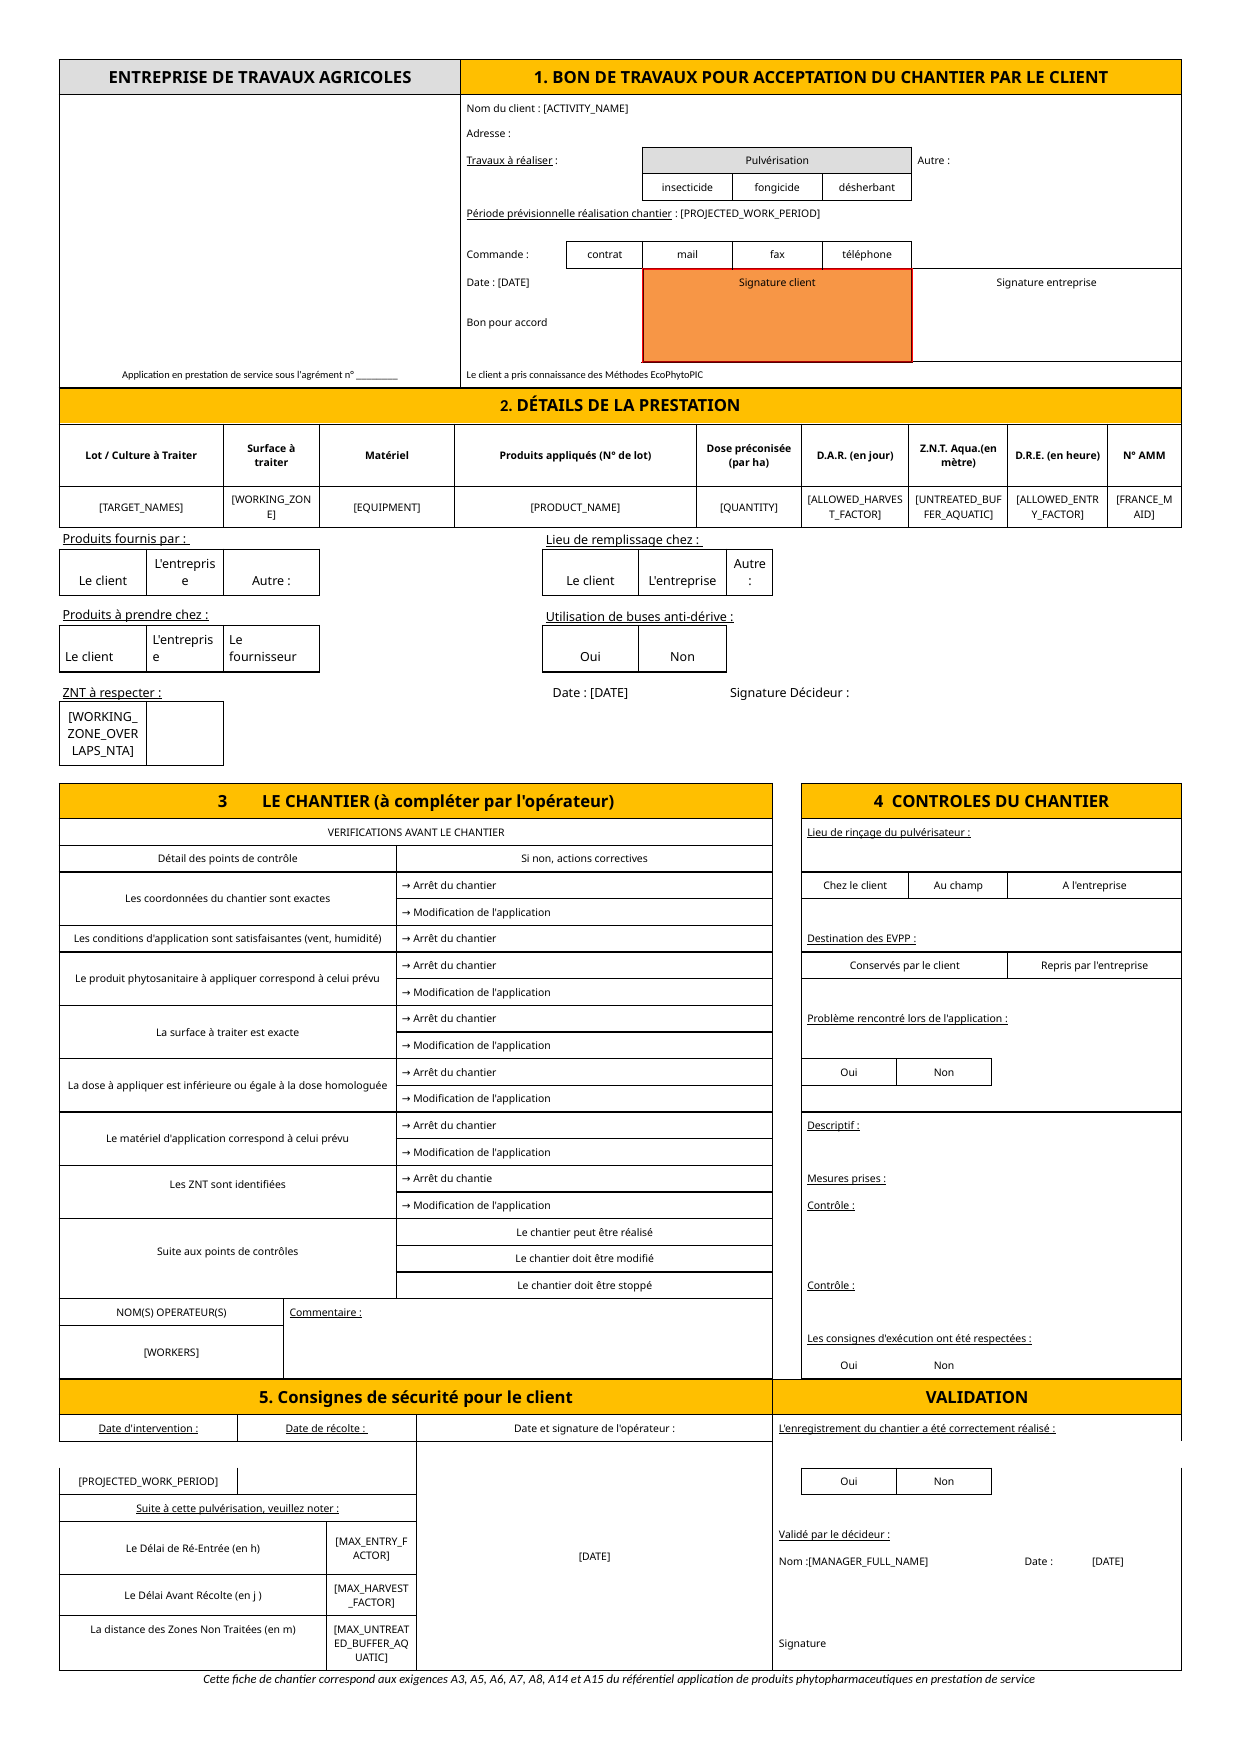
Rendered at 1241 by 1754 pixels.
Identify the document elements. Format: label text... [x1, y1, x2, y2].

table_cell La dose à appliquer est inférieure ou égale à la dose homologuée [60, 1059, 396, 1111]
table_cell [ALLOWED_ENTRY_FACTOR] [1008, 487, 1107, 527]
table_cell Les conditions d'application sont satisfaisantes (vent, humidité) [60, 926, 396, 951]
table_cell Repris par l'entreprise [1008, 953, 1181, 978]
table_cell [909, 604, 1008, 625]
table_cell Date et signature de l'opérateur : [417, 1415, 772, 1441]
table_cell Nom :[MANAGER_FULL_NAME] [773, 1548, 991, 1574]
table_cell [638, 701, 727, 764]
table_cell [802, 1298, 1181, 1325]
table_cell Date : [DATE] [543, 680, 638, 701]
table_cell [455, 549, 542, 595]
table_header [319, 528, 396, 548]
table_cell Le client [60, 550, 146, 595]
table_cell [802, 1031, 1181, 1058]
table_cell [1008, 899, 1107, 925]
table_cell [773, 1165, 801, 1191]
table_cell Le client [543, 550, 638, 595]
table_cell Le chantier doit être stoppé [397, 1273, 772, 1298]
table_cell → Arrêt du chantie [397, 1166, 772, 1191]
table_cell [909, 595, 1008, 604]
table_cell [455, 625, 542, 671]
table_header [396, 528, 454, 548]
table_cell Autre : [727, 550, 772, 595]
table_cell [773, 951, 801, 978]
table_cell [773, 701, 801, 764]
table_cell [773, 871, 801, 898]
table_cell [WORKING_ZONE] [224, 487, 319, 527]
table_cell désherbant [823, 174, 911, 200]
table_cell [896, 1441, 991, 1468]
table_cell [59, 1442, 237, 1468]
table_cell [909, 549, 1008, 595]
table_cell [319, 595, 396, 604]
table_cell [802, 845, 909, 871]
table_cell [MAX_UNTREATED_BUFFER_AQUATIC] [327, 1616, 416, 1670]
table_cell fongicide [733, 174, 822, 200]
table_header [801, 528, 909, 548]
table_cell La surface à traiter est exacte [60, 1006, 396, 1058]
table_cell [1002, 335, 1091, 361]
table_cell → Arrêt du chantier [397, 953, 772, 978]
table_header [909, 528, 1008, 548]
table_cell [567, 173, 642, 200]
table_cell → Arrêt du chantier [397, 1059, 772, 1085]
table_cell Date d'intervention : [60, 1415, 237, 1441]
table_cell [801, 701, 909, 764]
table_cell [238, 1442, 416, 1468]
table_cell [1107, 604, 1181, 625]
table_cell [727, 701, 773, 764]
table_cell Contrôle : [802, 1271, 1181, 1298]
table_cell [396, 549, 454, 595]
table_cell [773, 549, 801, 595]
table_cell Validé par le décideur : [773, 1521, 991, 1548]
table_cell [773, 898, 801, 925]
table_cell [773, 604, 801, 625]
table_header ENTREPRISE DE TRAVAUX AGRICOLES [60, 60, 460, 94]
table_cell Le matériel d'application correspond à celui prévu [60, 1113, 396, 1165]
table_cell [727, 765, 773, 783]
table_cell [801, 595, 909, 604]
table_cell Commentaire : [284, 1299, 772, 1378]
table_cell [638, 596, 727, 604]
table_cell Destination des EVPP : [802, 925, 1181, 951]
table_cell [1107, 549, 1181, 595]
table_cell Chez le client [802, 873, 908, 898]
table_cell [1086, 1574, 1181, 1601]
table_cell [1107, 845, 1181, 871]
table_header Produits fournis par : [59, 528, 319, 548]
table_cell [727, 596, 773, 604]
table_cell [1091, 309, 1181, 335]
table_cell [773, 1494, 801, 1521]
table_cell L'entreprise [639, 550, 726, 595]
table_cell [DATE] [1086, 1548, 1181, 1574]
table_cell [1107, 595, 1181, 604]
table_cell Date : [991, 1548, 1086, 1574]
table_cell [319, 765, 396, 783]
table_cell Bon pour accord [461, 309, 642, 335]
table_cell [773, 1085, 801, 1111]
table_cell [WORKING_ZONE_OVERLAPS_NTA] [60, 702, 146, 764]
table_cell → Modification de l'application [397, 1139, 772, 1165]
table_cell [991, 1521, 1086, 1548]
table_cell [1086, 1494, 1181, 1521]
table_cell [396, 765, 454, 783]
table_cell [455, 595, 542, 604]
table_cell [1008, 595, 1107, 604]
table_header Lot / Culture à Traiter [60, 425, 223, 486]
table_cell [PRODUCT_NAME] [455, 487, 696, 527]
table_cell [UNTREATED_BUFFER_AQUATIC] [909, 487, 1007, 527]
table_cell Les consignes d'exécution ont été respectées : [802, 1325, 1181, 1351]
table_cell [801, 1441, 896, 1468]
table_cell [223, 765, 319, 783]
table_cell [1107, 680, 1181, 701]
table_cell [773, 1298, 801, 1325]
table_cell [567, 335, 642, 361]
table_cell [991, 1351, 1086, 1378]
table_cell [909, 671, 1008, 680]
table_cell [801, 604, 909, 625]
table_header 4 CONTROLES DU CHANTIER [802, 784, 1181, 818]
table_cell [773, 1271, 801, 1298]
table_header D.R.E. (en heure) [1008, 425, 1107, 486]
table_cell [909, 680, 1008, 701]
table_cell [1107, 625, 1181, 671]
table_cell Adresse : [461, 121, 1181, 147]
table_cell [773, 1218, 801, 1245]
table_cell [DATE] [417, 1442, 772, 1670]
table_cell → Modification de l'application [397, 899, 772, 925]
table_cell [461, 173, 567, 200]
text Cette fiche de chantier correspond aux exigences A3, A5, A6, A7, A8, A14 et A15 du référentiel application de produits phytopharmaceutiques en prestation de service [59, 1671, 1181, 1686]
table_cell [801, 1574, 896, 1601]
table_cell [1086, 1468, 1181, 1494]
table_cell → Arrêt du chantier [397, 873, 772, 898]
table_cell [732, 309, 822, 335]
table_cell [773, 818, 801, 845]
table_cell Signature Décideur : [727, 680, 909, 701]
table_cell [991, 1494, 1086, 1521]
table_cell [773, 765, 801, 783]
table_header [455, 528, 542, 548]
table_cell Non [639, 626, 726, 671]
table_cell [TARGET_NAMES] [60, 487, 223, 527]
table_cell [320, 549, 396, 595]
table_cell [773, 925, 801, 951]
table_cell [822, 309, 911, 335]
table_header Lieu de remplissage chez : [543, 528, 773, 548]
table_cell [319, 671, 396, 680]
table_cell [396, 604, 454, 625]
table_cell [802, 1245, 1181, 1271]
table_header Matériel [320, 425, 454, 486]
table_cell Le client [60, 626, 146, 671]
table_cell [1091, 147, 1181, 173]
table_cell [238, 1468, 416, 1494]
table_cell [773, 1351, 801, 1378]
table_cell [773, 845, 801, 871]
table_cell [727, 671, 773, 680]
table_cell [913, 335, 1002, 361]
table_cell Oui [543, 626, 638, 671]
table_cell Signature entreprise [913, 269, 1181, 309]
table_cell Conservés par le client [802, 953, 1007, 978]
table_cell [992, 1058, 1086, 1085]
table_header Surface à traiter [224, 425, 319, 486]
table_cell [543, 596, 638, 604]
table_cell [455, 604, 542, 625]
table_cell [223, 596, 319, 604]
table_cell Le chantier peut être réalisé [397, 1219, 772, 1245]
table_cell [1002, 309, 1091, 335]
table_cell [1002, 241, 1091, 267]
table_cell [1086, 1351, 1181, 1378]
table_cell Signature client [644, 270, 911, 309]
table_cell [773, 1441, 801, 1468]
table_cell [802, 1218, 1181, 1245]
table_cell [912, 173, 1002, 200]
table_cell Travaux à réaliser : [461, 147, 642, 173]
table_cell [802, 899, 909, 925]
table_cell [1008, 549, 1107, 595]
table_cell [638, 765, 727, 783]
table_cell [912, 241, 1002, 267]
table_cell → Arrêt du chantier [397, 1006, 772, 1031]
table_cell [1008, 680, 1107, 701]
table_header 3 LE CHANTIER (à compléter par l'opérateur) [60, 784, 772, 818]
table_cell La distance des Zones Non Traitées (en m) [60, 1616, 326, 1670]
table_cell [1002, 147, 1091, 173]
table_cell [319, 701, 396, 764]
table_cell [396, 680, 454, 701]
table_header 2. DÉTAILS DE LA PRESTATION [60, 389, 1181, 423]
table_cell [773, 1325, 801, 1351]
table_cell [913, 309, 1002, 335]
table_cell [PROJECTED_WORK_PERIOD] [60, 1468, 237, 1494]
table_cell Commande : [461, 241, 566, 267]
table_cell [732, 335, 822, 361]
table_cell → Modification de l'application [397, 979, 772, 1005]
table_cell Date de récolte : [238, 1415, 416, 1441]
table_cell [644, 335, 732, 361]
table_cell [773, 978, 801, 1005]
table_cell [801, 765, 909, 783]
table_cell Descriptif : [802, 1113, 1181, 1138]
table_cell [1091, 241, 1181, 267]
table_cell [1107, 899, 1181, 925]
table_cell Suite aux points de contrôles [60, 1219, 396, 1298]
table_cell ZNT à respecter : [59, 680, 319, 701]
table_cell [QUANTITY] [697, 487, 801, 527]
table_header Produits appliqués (N° de lot) [455, 425, 696, 486]
table_cell Les coordonnées du chantier sont exactes [60, 873, 396, 925]
table_cell [773, 1005, 801, 1031]
table_cell A l'entreprise [1008, 873, 1181, 898]
table_cell [909, 845, 1008, 871]
table_cell [1008, 671, 1107, 680]
table_cell [991, 1441, 1086, 1468]
table_cell Si non, actions correctives [397, 846, 772, 871]
table_cell [644, 309, 732, 335]
table_header [773, 528, 801, 548]
table_cell [543, 673, 638, 680]
table_cell [543, 765, 638, 783]
table_cell [ALLOWED_HARVEST_FACTOR] [802, 487, 908, 527]
table_cell [1086, 1058, 1181, 1085]
table_header N° AMM [1108, 425, 1181, 486]
table_cell [396, 671, 454, 680]
table_cell [773, 1031, 801, 1058]
table_cell Suite à cette pulvérisation, veuillez noter : [60, 1495, 416, 1521]
table_cell [59, 673, 146, 680]
table_cell [461, 335, 567, 361]
table_cell Nom du client : [ACTIVITY_NAME] [461, 95, 1181, 121]
table_cell [801, 625, 909, 671]
table_cell → Modification de l'application [397, 1086, 772, 1111]
table_cell [60, 95, 460, 361]
table_cell [455, 765, 542, 783]
table_cell Au champ [909, 873, 1007, 898]
table_cell Date : [DATE] [461, 268, 642, 309]
table_cell L'enregistrement du chantier a été correctement réalisé : [773, 1415, 1181, 1441]
table_cell [909, 625, 1008, 671]
table_cell L'entreprise [147, 626, 223, 671]
table_cell Détail des points de contrôle [60, 846, 396, 871]
table_cell [1086, 1521, 1181, 1548]
table_cell [MAX_ENTRY_FACTOR] [327, 1522, 416, 1574]
table_cell [1008, 625, 1107, 671]
table_cell mail [643, 242, 732, 267]
table_cell [455, 701, 542, 764]
table_cell [396, 595, 454, 604]
table_cell [543, 701, 638, 764]
table_cell Autre : [912, 147, 1002, 173]
table_cell [638, 680, 727, 701]
table_cell Le client a pris connaissance des Méthodes EcoPhytoPIC [461, 361, 1181, 387]
table_cell [WORKERS] [60, 1326, 283, 1378]
table_cell [396, 701, 454, 764]
table_cell [1008, 701, 1107, 764]
table_cell [909, 701, 1008, 764]
table_cell insecticide [643, 174, 732, 200]
table_cell [MAX_HARVEST_FACTOR] [327, 1575, 416, 1615]
table_header Z.N.T. Aqua.(en mètre) [909, 425, 1007, 486]
table_cell [896, 1574, 991, 1601]
table_cell [773, 595, 801, 604]
table_header [1008, 528, 1107, 548]
table_header Dose préconisée (par ha) [697, 425, 801, 486]
table_cell Le chantier doit être modifié [397, 1246, 772, 1271]
table_cell [801, 671, 909, 680]
table_header VALIDATION [773, 1380, 1181, 1414]
table_cell [992, 1468, 1086, 1494]
table_cell [147, 702, 223, 764]
table_cell Utilisation de buses anti-dérive : [543, 604, 773, 625]
table_cell [146, 766, 223, 783]
table_cell [319, 680, 396, 701]
table_cell [1008, 765, 1107, 783]
table_cell [801, 1495, 896, 1521]
table_cell [FRANCE_MAID] [1108, 487, 1181, 527]
table_cell [909, 899, 1008, 925]
table_cell NOM(S) OPERATEUR(S) [60, 1299, 283, 1325]
table_cell L'entreprise [147, 550, 223, 595]
table_cell [59, 596, 146, 604]
table_cell [773, 1245, 801, 1271]
table_cell [146, 596, 223, 604]
table_cell [1002, 173, 1091, 200]
table_cell [1008, 604, 1107, 625]
table_cell Non [896, 1351, 991, 1378]
table_cell Signature [773, 1601, 1181, 1670]
table_cell [773, 1468, 801, 1494]
table_cell [396, 625, 454, 671]
table_cell → Modification de l'application [397, 1033, 772, 1058]
table_header 1. BON DE TRAVAUX POUR ACCEPTATION DU CHANTIER PAR LE CLIENT [461, 60, 1181, 94]
table_header [1107, 528, 1181, 548]
table_cell Produits à prendre chez : [59, 604, 319, 625]
table_cell [320, 625, 396, 671]
table_cell Oui [802, 1351, 896, 1378]
table_cell Le fournisseur [224, 626, 319, 671]
table_cell [773, 671, 801, 680]
table_cell [822, 335, 911, 361]
table_cell [773, 1111, 801, 1138]
table_cell Application en prestation de service sous l'agrément n° ________ [60, 361, 460, 387]
table_cell [991, 1574, 1086, 1601]
table_cell fax [733, 242, 822, 267]
table_cell Oui [802, 1059, 896, 1085]
table_cell [455, 671, 542, 680]
table_cell [1107, 765, 1181, 783]
table_cell [909, 765, 1008, 783]
table_cell [EQUIPMENT] [320, 487, 454, 527]
table_cell [638, 673, 727, 680]
table_cell Non [897, 1469, 991, 1494]
table_cell → Modification de l'application [397, 1193, 772, 1218]
table_cell [802, 979, 1181, 1005]
table_cell Autre : [224, 550, 319, 595]
table_cell [319, 604, 396, 625]
table_cell Période prévisionnelle réalisation chantier : [PROJECTED_WORK_PERIOD] [461, 200, 1181, 241]
table_cell → Arrêt du chantier [397, 1113, 772, 1138]
table_cell [727, 625, 773, 671]
table_header D.A.R. (en jour) [802, 425, 908, 486]
table_cell [801, 549, 909, 595]
table_cell [896, 1495, 991, 1521]
table_cell Le Délai Avant Récolte (en j ) [60, 1575, 326, 1615]
table_cell [1086, 1441, 1181, 1468]
table_cell Le produit phytosanitaire à appliquer correspond à celui prévu [60, 953, 396, 1005]
table_cell Mesures prises : [802, 1165, 1181, 1191]
table_cell [59, 766, 146, 783]
table_cell [1091, 335, 1181, 361]
table_cell [802, 1138, 1181, 1165]
table_cell [455, 680, 542, 701]
table_cell [773, 1058, 801, 1085]
table_header 5. Consignes de sécurité pour le client [60, 1380, 772, 1414]
table_cell [1107, 671, 1181, 680]
table_cell [773, 1138, 801, 1165]
table_cell [1008, 845, 1107, 871]
table_cell [146, 673, 223, 680]
table_cell Lieu de rinçage du pulvérisateur : [802, 819, 1181, 845]
table_cell [1107, 701, 1181, 764]
table_cell [773, 1191, 801, 1218]
table_cell Pulvérisation [643, 148, 911, 173]
table_cell Les ZNT sont identifiées [60, 1166, 396, 1218]
table_header [773, 783, 801, 818]
table_cell Problème rencontré lors de l'application : [802, 1005, 1181, 1031]
table_cell contrat [567, 242, 642, 267]
table_cell [224, 701, 319, 764]
table_cell téléphone [823, 242, 911, 267]
table_cell [773, 625, 801, 671]
table_cell Contrôle : [802, 1191, 1181, 1218]
table_cell [223, 673, 319, 680]
table_cell Non [897, 1059, 991, 1085]
table_cell VERIFICATIONS AVANT LE CHANTIER [60, 819, 772, 845]
table_cell [1091, 173, 1181, 200]
table_cell [802, 1085, 1181, 1111]
table_cell Oui [802, 1469, 896, 1494]
table_cell → Arrêt du chantier [397, 926, 772, 951]
table_cell [773, 1574, 801, 1601]
table_cell Le Délai de Ré-Entrée (en h) [60, 1522, 326, 1574]
